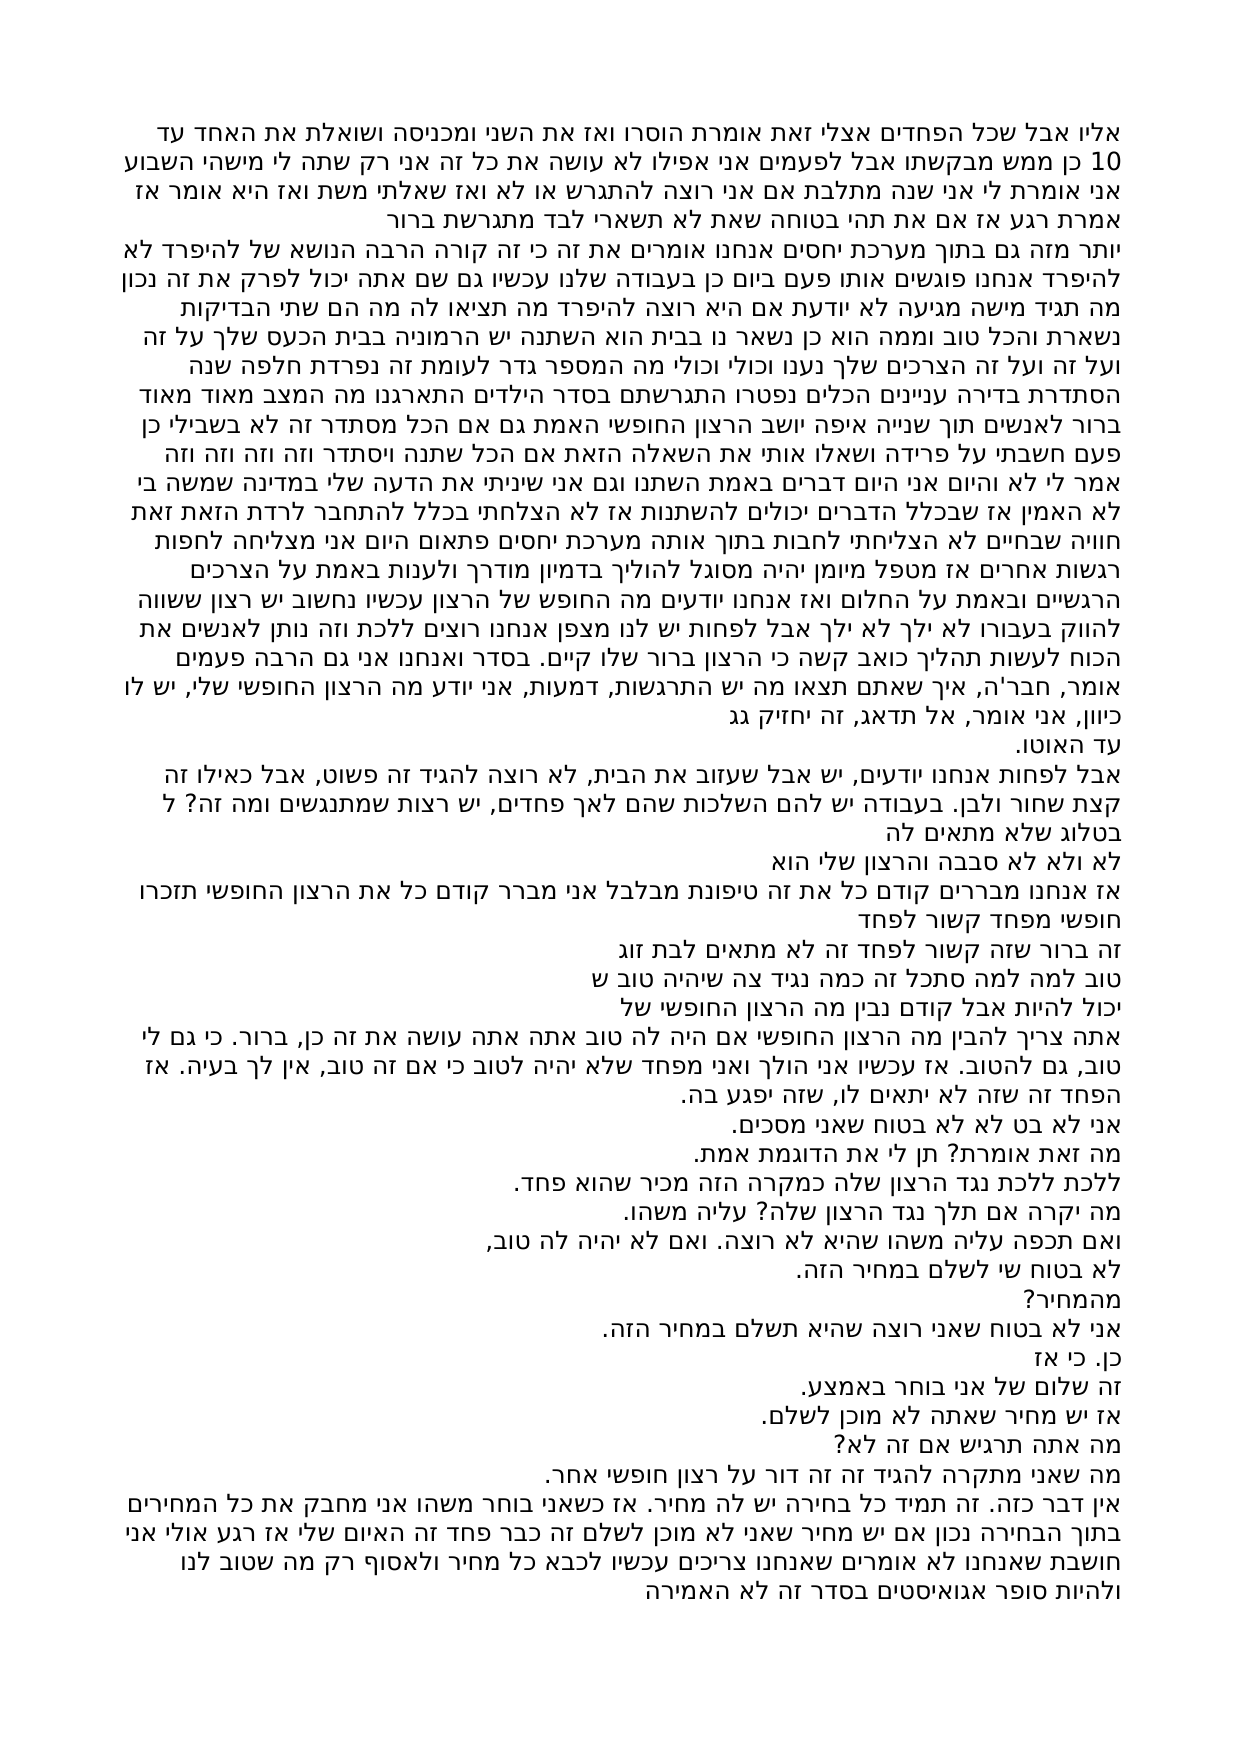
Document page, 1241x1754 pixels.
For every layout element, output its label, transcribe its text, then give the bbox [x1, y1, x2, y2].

text זה שלום של אני בוחר באמצע. [118, 1372, 1122, 1401]
text כן. כי אז [118, 1343, 1122, 1372]
text מה זאת אומרת? תן לי את הדוגמת אמת. [118, 1139, 1122, 1168]
text מהמחיר? [118, 1285, 1122, 1314]
text מה יקרה אם תלך נגד הרצון שלה? עליה משהו. [118, 1197, 1122, 1226]
text ואם תכפה עליה משהו שהיא לא רוצה. ואם לא יהיה לה טוב, [118, 1226, 1122, 1256]
text אבל לפחות אנחנו יודעים, יש אבל שעזוב את הבית, לא רוצה להגיד זה פשוט, אבל כאילו זה קצת שחור ולבן. בעבודה יש להם השלכות שהם לאך פחדים, יש רצות שמתנגשים ומה זה? ל בטלוג שלא מתאים לה [118, 760, 1122, 847]
text יכול להיות אבל קודם נבין מה הרצון החופשי של [118, 993, 1122, 1022]
text אני לא בטוח שאני רוצה שהיא תשלם במחיר הזה. [118, 1314, 1122, 1343]
text ללכת ללכת נגד הרצון שלה כמקרה הזה מכיר שהוא פחד. [118, 1168, 1122, 1197]
text יותר מזה גם בתוך מערכת יחסים אנחנו אומרים את זה כי זה קורה הרבה הנושא של להיפרד לא להיפרד אנחנו פוגשים אותו פעם ביום כן בעבודה שלנו עכשיו גם שם אתה יכול לפרק את זה נכון מה תגיד מישה מגיעה לא יודעת אם היא רוצה להיפרד מה תציאו לה מה הם שתי הבדיקות נשארת והכל טוב וממה הוא כן נשאר נו בבית הוא השתנה יש הרמוניה בבית הכעס שלך על זה ועל זה ועל זה הצרכים שלך נענו וכולי וכולי מה המספר גדר לעומת זה נפרדת חלפה שנה הסתדרת בדירה עניינים הכלים נפטרו התגרשתם בסדר הילדים התארגנו מה המצב מאוד מאוד ברור לאנשים תוך שנייה איפה יושב הרצון החופשי האמת גם אם הכל מסתדר זה לא בשבילי כן פעם חשבתי על פרידה ושאלו אותי את השאלה הזאת אם הכל שתנה ויסתדר וזה וזה וזה וזה אמר לי לא והיום אני היום דברים באמת השתנו וגם אני שיניתי את הדעה שלי במדינה שמשה בי לא האמין אז שבכלל הדברים יכולים להשתנות אז לא הצלחתי בכלל להתחבר לרדת הזאת זאת חוויה שבחיים לא הצליחתי לחבות בתוך אותה מערכת יחסים פתאום היום אני מצליחה לחפות רגשות אחרים אז מטפל מיומן יהיה מסוגל להוליך בדמיון מודרך ולענות באמת על הצרכים הרגשיים ובאמת על החלום ואז אנחנו יודעים מה החופש של הרצון עכשיו נחשוב יש רצון ששווה להווק בעבורו לא ילך לא ילך אבל לפחות יש לנו מצפן אנחנו רוצים ללכת וזה נותן לאנשים את הכוח לעשות תהליך כואב קשה כי הרצון ברור שלו קיים. בסדר ואנחנו אני גם הרבה פעמים אומר, חבר'ה, איך שאתם תצאו מה יש התרגשות, דמעות, אני יודע מה הרצון החופשי שלי, יש לו כיוון, אני אומר, אל תדאג, זה יחזיק גג [118, 235, 1122, 731]
text אז אנחנו מבררים קודם כל את זה טיפונת מבלבל אני מברר קודם כל את הרצון החופשי תזכרו חופשי מפחד קשור לפחד [118, 876, 1122, 935]
text אין דבר כזה. זה תמיד כל בחירה יש לה מחיר. אז כשאני בוחר משהו אני מחבק את כל המחירים בתוך הבחירה נכון אם יש מחיר שאני לא מוכן לשלם זה כבר פחד זה האיום שלי אז רגע אולי אני חושבת שאנחנו לא אומרים שאנחנו צריכים עכשיו לכבא כל מחיר ולאסוף רק מה שטוב לנו ולהיות סופר אגואיסטים בסדר זה לא האמירה [118, 1489, 1122, 1606]
text זה ברור שזה קשור לפחד זה לא מתאים לבת זוג [118, 935, 1122, 964]
text אני לא בט לא לא בטוח שאני מסכים. [118, 1110, 1122, 1139]
text מה שאני מתקרה להגיד זה זה דור על רצון חופשי אחר. [118, 1460, 1122, 1489]
text עד האוטו. [118, 731, 1122, 760]
text לא ולא לא סבבה והרצון שלי הוא [118, 847, 1122, 876]
text מה אתה תרגיש אם זה לא? [118, 1431, 1122, 1460]
text טוב למה למה סתכל זה כמה נגיד צה שיהיה טוב ש [118, 964, 1122, 993]
text אז יש מחיר שאתה לא מוכן לשלם. [118, 1401, 1122, 1431]
text לא בטוח שי לשלם במחיר הזה. [118, 1256, 1122, 1285]
text אתה צריך להבין מה הרצון החופשי אם היה לה טוב אתה אתה עושה את זה כן, ברור. כי גם לי טוב, גם להטוב. אז עכשיו אני הולך ואני מפחד שלא יהיה לטוב כי אם זה טוב, אין לך בעיה. אז הפחד זה שזה לא יתאים לו, שזה יפגע בה. [118, 1022, 1122, 1110]
text אתם תראו באיזה מהירות לפעמים אפילו קודם כל רגע חשוב להגיד לגבי התרגיל הבפני טיפ קטן אחד כמובן אני עושה אחד קודם אני מצאת לזה רגע את הזמן ואני מדברת את זה לאט בסדר אני מחש אותם לדמיון ממש שרגישו את זה בגוף ואז אני שואלת את האחד עד 10 ואני משתדלת אגב לא לצייר שם בהכרח ורוד מדי אלא אני מדברת אמת נכון בהתחלה תהיה הסתכלות אבל זה יצליח בסדר זאת אומרת אני לא עושה את זה משהו ועוד שאי אפשר להתחבר אליו אבל שכל הפחדים אצלי זאת אומרת הוסרו ואז את השני ומכניסה ושואלת את האחד עד 10 כן ממש מבקשתו אבל לפעמים אני אפילו לא עושה את כל זה אני רק שתה לי מישהי השבוע אני אומרת לי אני שנה מתלבת אם אני רוצה להתגרש או לא ואז שאלתי משת ואז היא אומר אז אמרת רגע אז אם את תהי בטוחה שאת לא תשארי לבד מתגרשת ברור [118, 118, 1122, 235]
